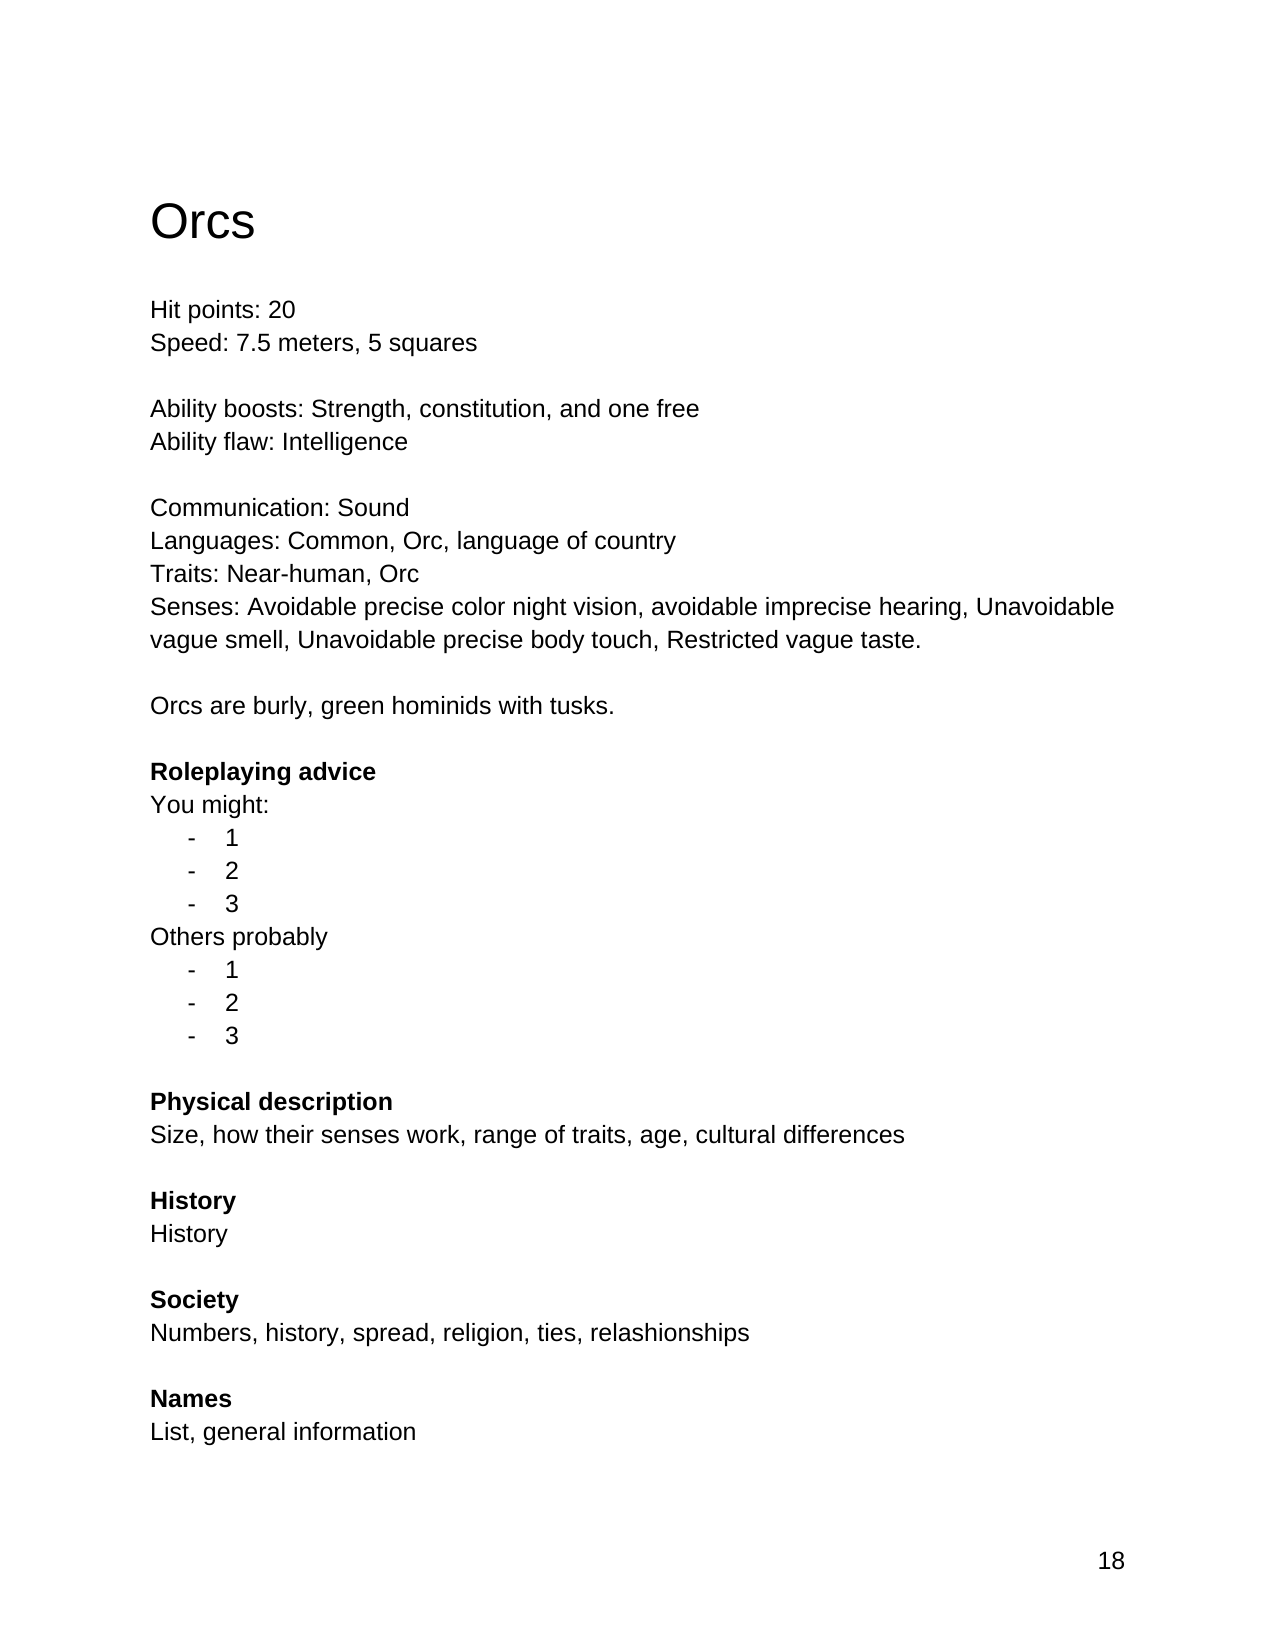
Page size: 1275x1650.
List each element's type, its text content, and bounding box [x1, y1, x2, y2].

text Size, how their senses work, range of traits, age, cultural differences [150, 1120, 1125, 1149]
list 1 [187, 823, 1125, 852]
text Physical description [150, 1087, 1125, 1116]
list 1 [187, 955, 1125, 984]
text Speed: 7.5 meters, 5 squares [150, 328, 1125, 356]
text Society [150, 1285, 1125, 1314]
text History [150, 1186, 1125, 1215]
text Hit points: 20 [150, 295, 1125, 323]
text Roleplaying advice [150, 757, 1125, 786]
text List, general information [150, 1417, 1125, 1446]
list 2 [187, 856, 1125, 885]
text Names [150, 1384, 1125, 1413]
text Communication: Sound [150, 493, 1125, 522]
text You might: [150, 790, 1125, 819]
text History [150, 1219, 1125, 1248]
text Languages: Common, Orc, language of country [150, 526, 1125, 554]
text Ability flaw: Intelligence [150, 427, 1125, 456]
text Ability boosts: Strength, constitution, and one free [150, 394, 1125, 422]
list 3 [187, 1021, 1125, 1050]
list 2 [187, 988, 1125, 1017]
text Orcs are burly, green hominids with tusks. [150, 691, 1125, 720]
text Senses: Avoidable precise color night vision, avoidable imprecise hearing, Unavoidable vague smell, Unavoidable precise body touch, Restricted vague taste. [150, 592, 1125, 654]
subtitle Orcs [150, 192, 1125, 249]
text Traits: Near-human, Orc [150, 559, 1125, 588]
list 3 [187, 889, 1125, 918]
text Numbers, history, spread, religion, ties, relashionships [150, 1318, 1125, 1347]
text Others probably [150, 922, 1125, 951]
